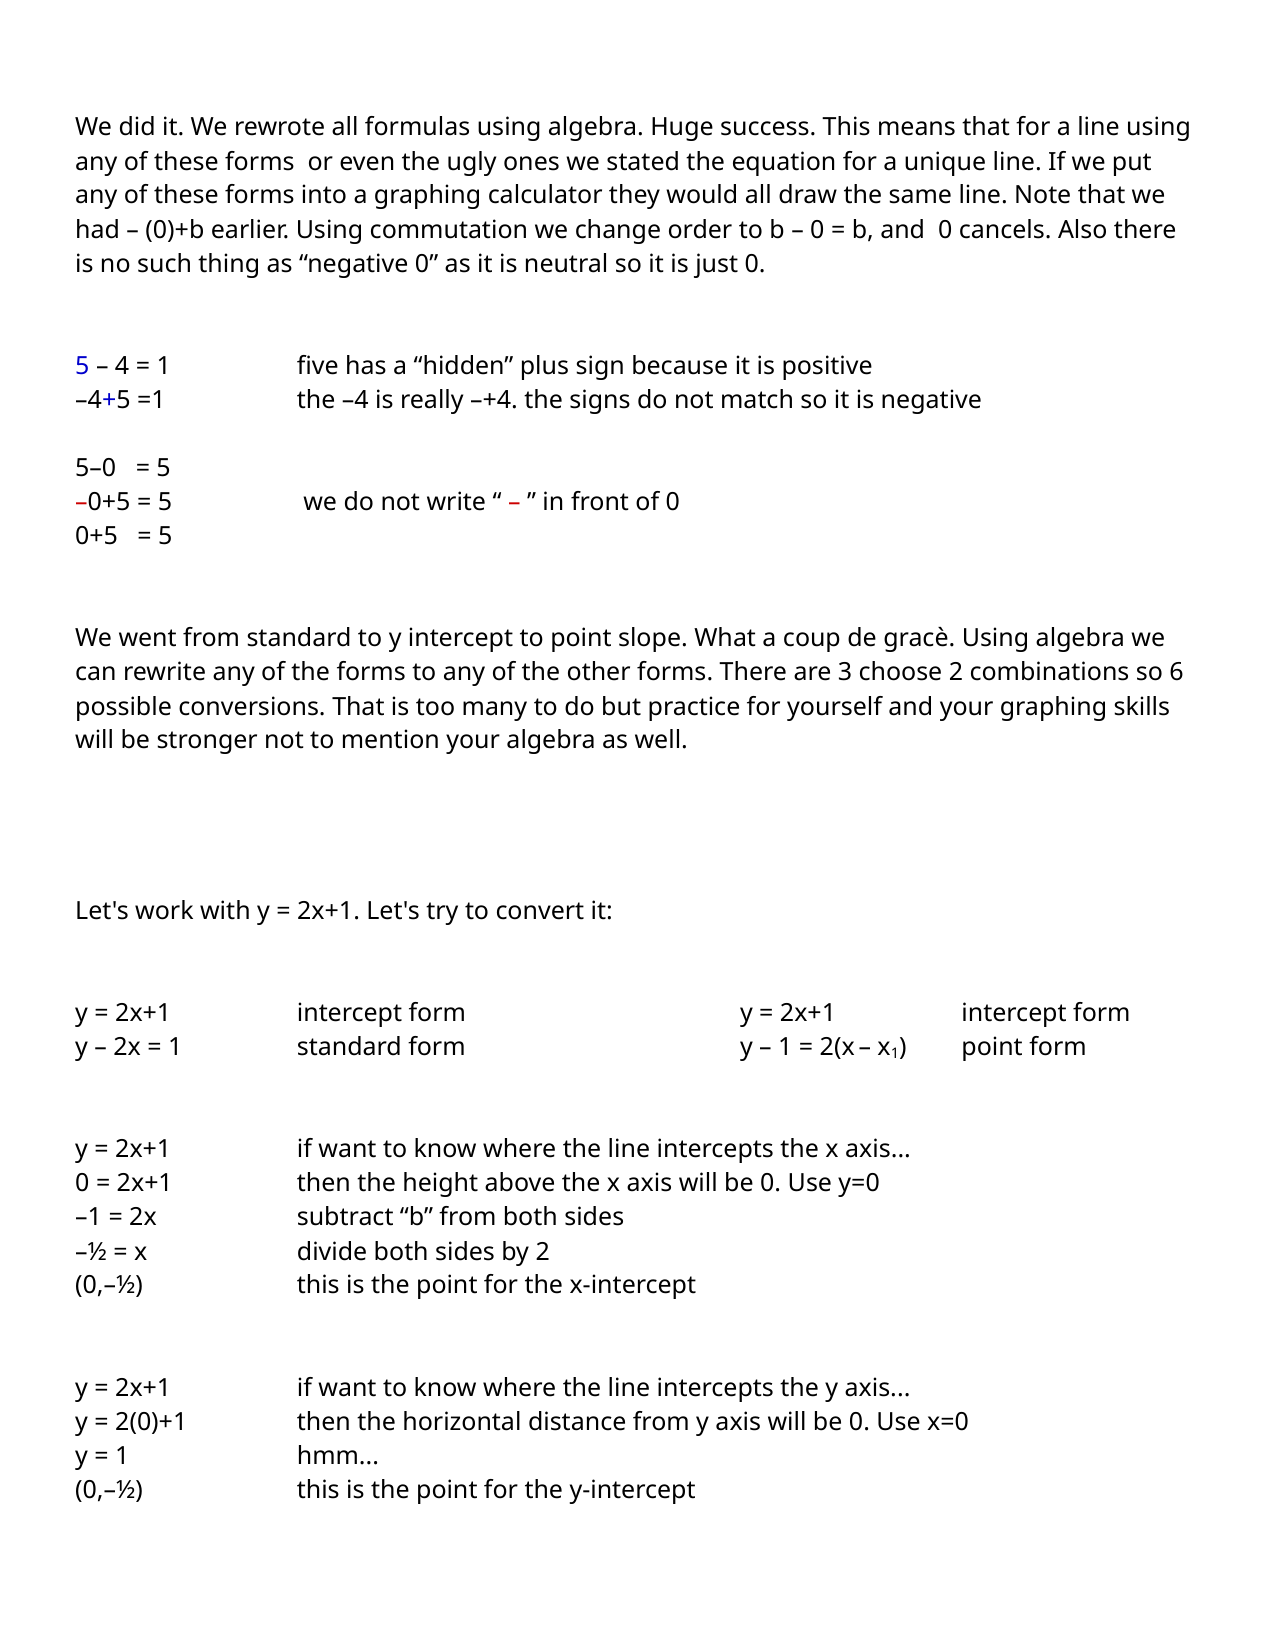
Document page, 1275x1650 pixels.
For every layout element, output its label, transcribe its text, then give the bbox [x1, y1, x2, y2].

text (0,–½) this is the point for the y-intercept [75, 1472, 1200, 1506]
text 0 = 2x+1 then the height above the x axis will be 0. Use y=0 [75, 1165, 1200, 1199]
text 5 – 4 = 1 five has a “hidden” plus sign because it is positive [75, 347, 1200, 382]
text We did it. We rewrote all formulas using algebra. Huge success. This means that for a line using any of these forms or even the ugly ones we stated the equation for a unique line. If we put any of these forms into a graphing calculator they would all draw the same line. Note that we had – (0)+b earlier. Using commutation we change order to b – 0 = b, and 0 cancels. Also there is no such thing as “negative 0” as it is neutral so it is just 0. [75, 109, 1200, 279]
text –½ = x divide both sides by 2 [75, 1233, 1200, 1267]
text y = 1 hmm... [75, 1437, 1200, 1472]
text –1 = 2x subtract “b” from both sides [75, 1199, 1200, 1233]
text We went from standard to y intercept to point slope. What a coup de gracè. Using algebra we can rewrite any of the forms to any of the other forms. There are 3 choose 2 combinations so 6 possible conversions. That is too many to do but practice for yourself and your graphing skills will be stronger not to mention your algebra as well. [75, 620, 1200, 756]
text y = 2x+1 intercept form y = 2x+1 intercept form [75, 995, 1200, 1029]
text 5–0 = 5 [75, 450, 1200, 484]
text y = 2x+1 if want to know where the line intercepts the y axis... [75, 1369, 1200, 1403]
text –0+5 = 5 we do not write “ – ” in front of 0 [75, 484, 1200, 518]
text Let's work with y = 2x+1. Let's try to convert it: [75, 892, 1200, 927]
text –4+5 =1 the –4 is really –+4. the signs do not match so it is negative [75, 382, 1200, 416]
text y = 2(0)+1 then the horizontal distance from y axis will be 0. Use x=0 [75, 1403, 1200, 1437]
text y = 2x+1 if want to know where the line intercepts the x axis... [75, 1131, 1200, 1165]
text 0+5 = 5 [75, 518, 1200, 552]
text (0,–½) this is the point for the x-intercept [75, 1267, 1200, 1301]
text y – 2x = 1 standard form y – 1 = 2(x – x1) point form [75, 1029, 1200, 1063]
